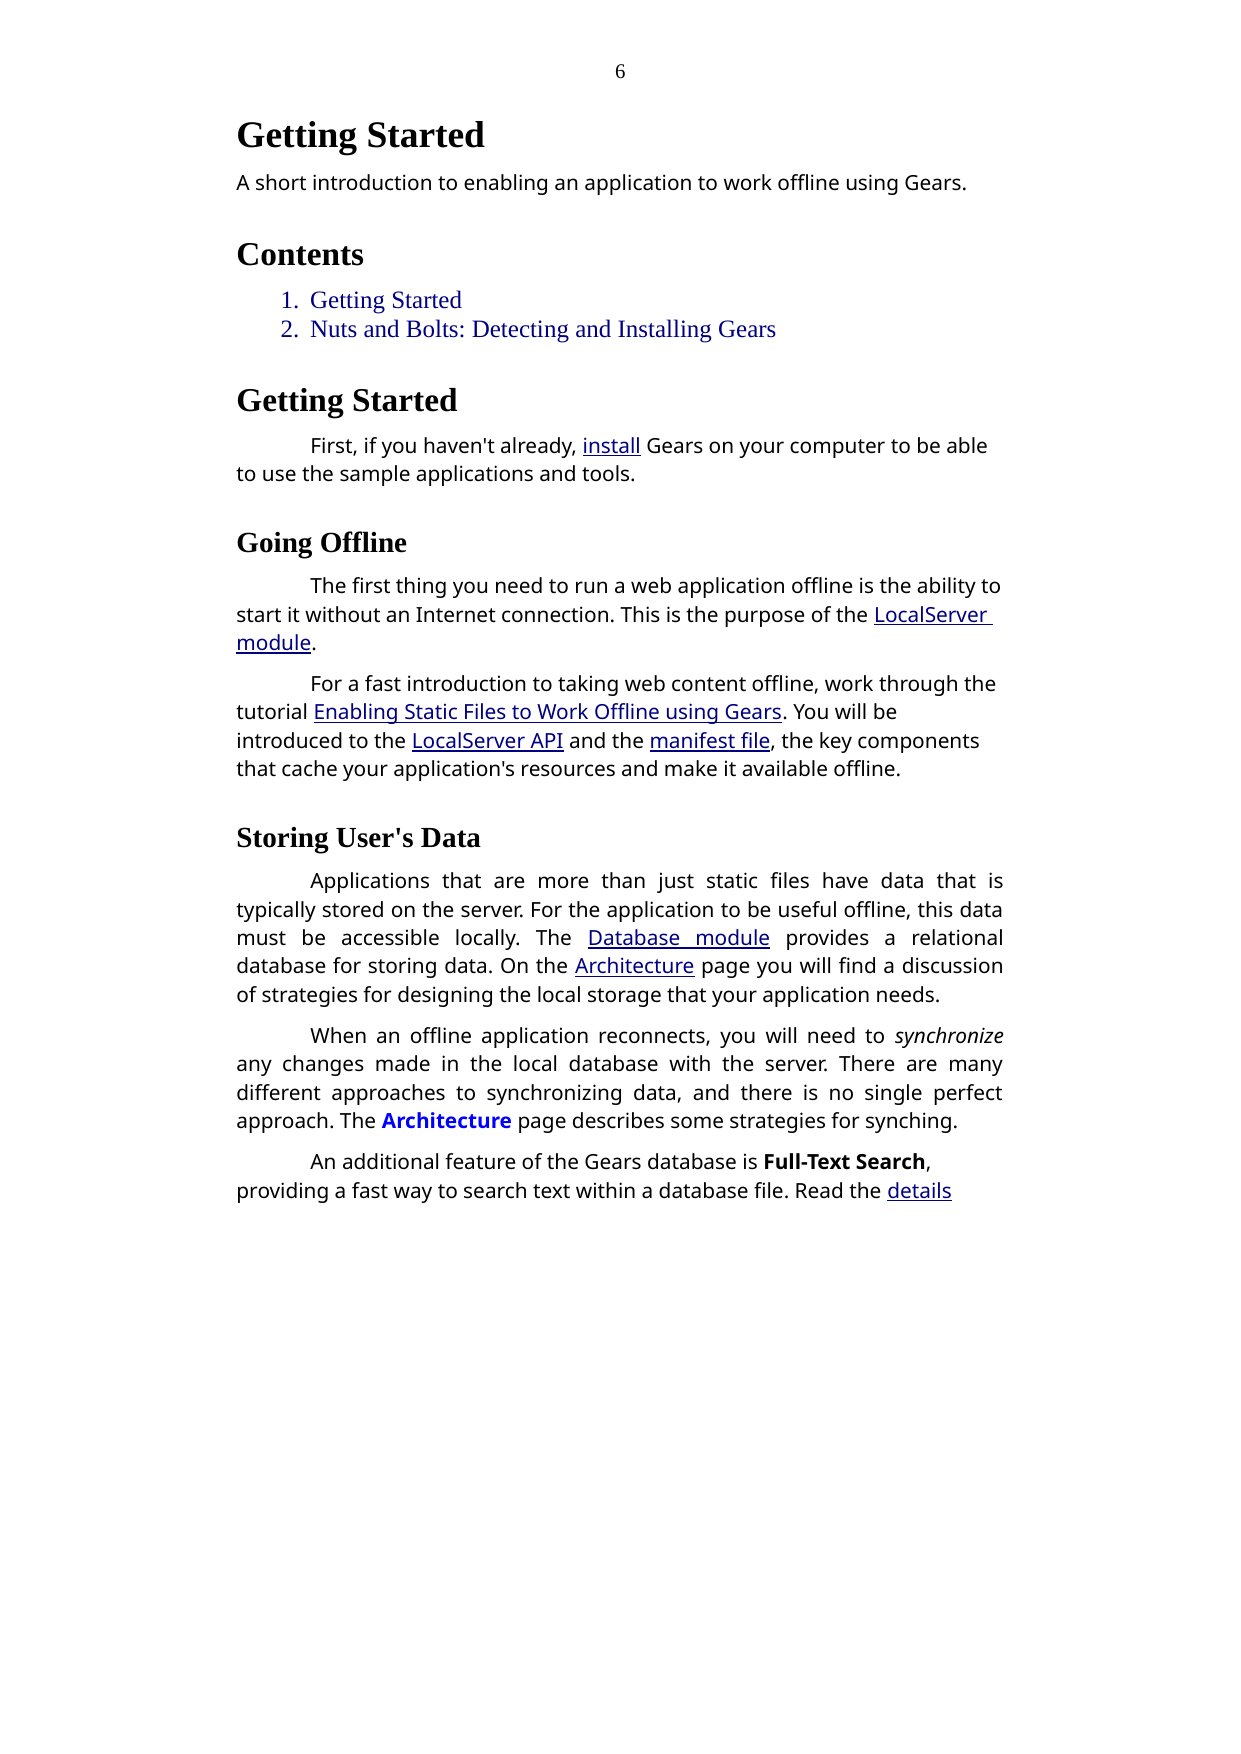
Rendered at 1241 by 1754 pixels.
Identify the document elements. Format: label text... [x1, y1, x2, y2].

subtitle Getting Started [236, 380, 1004, 418]
list Getting Started [280, 285, 1004, 314]
text An additional feature of the Gears database is Full-Text Search, providing a fast way to search text within a database file. Read the details [236, 1147, 1004, 1204]
text First, if you haven't already, install Gears on your computer to be able to use the sample applications and tools. [236, 431, 1004, 488]
text The first thing you need to run a web application offline is the ability to start it without an Internet connection. This is the purpose of the LocalServer module. [236, 571, 1004, 657]
list Nuts and Bolts: Detecting and Installing Gears [280, 314, 1004, 342]
subtitle Storing User's Data [236, 820, 1004, 854]
text A short introduction to enabling an application to work offline using Gears. [236, 168, 1004, 197]
subtitle Contents [236, 234, 1004, 272]
text Applications that are more than just static files have data that is typically stored on the server. For the application to be useful offline, this data must be accessible locally. The Database module provides a relational database for storing data. On the Architecture page you will find a discussion of strategies for designing the local storage that your application needs. [236, 866, 1004, 1008]
text For a fast introduction to taking web content offline, work through the tutorial Enabling Static Files to Work Offline using Gears. You will be introduced to the LocalServer API and the manifest file, the key components that cache your application's resources and make it available offline. [236, 669, 1004, 783]
subtitle Going Offline [236, 525, 1004, 559]
text When an offline application reconnects, you will need to synchronize any changes made in the local database with the server. There are many different approaches to synchronizing data, and there is no single perfect approach. The Architecture page describes some strategies for synching. [236, 1021, 1004, 1135]
subtitle Getting Started [236, 113, 1004, 156]
